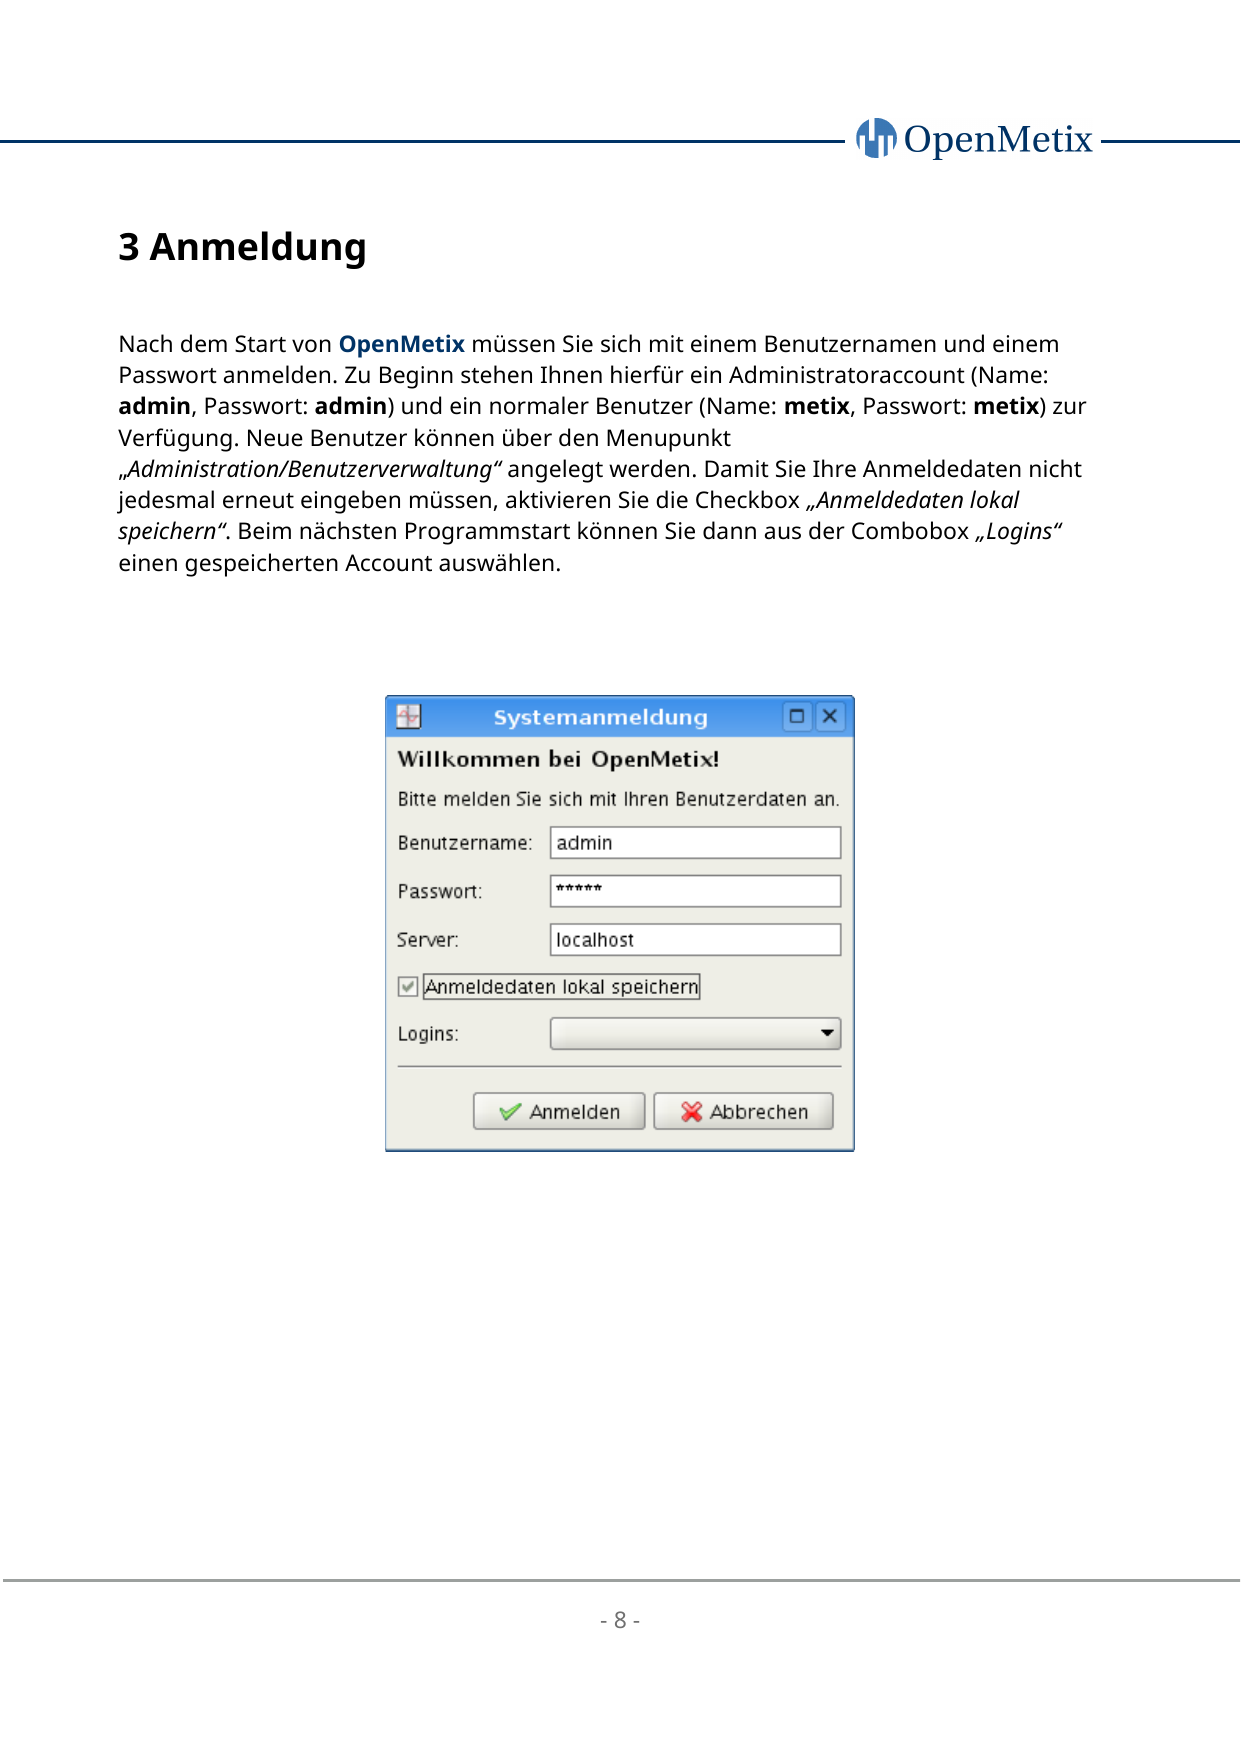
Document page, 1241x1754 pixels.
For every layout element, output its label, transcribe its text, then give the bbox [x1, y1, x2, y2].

picture [385, 695, 855, 1152]
subtitle Anmeldung [118, 220, 1122, 271]
text Nach dem Start von OpenMetix müssen Sie sich mit einem Benutzernamen und einem Passwort anmelden. Zu Beginn stehen Ihnen hierfür ein Administratoraccount (Name: admin, Passwort: admin) und ein normaler Benutzer (Name: metix, Passwort: metix) zur Verfügung. Neue Benutzer können über den Menupunkt „Administration/Benutzerverwaltung“ angelegt werden. Damit Sie Ihre Anmeldedaten nicht jedesmal erneut eingeben müssen, aktivieren Sie die Checkbox „Anmeldedaten lokal speichern“. Beim nächsten Programmstart können Sie dann aus der Combobox „Logins“ einen gespeicherten Account auswählen. [118, 328, 1122, 578]
picture [856, 118, 1093, 160]
